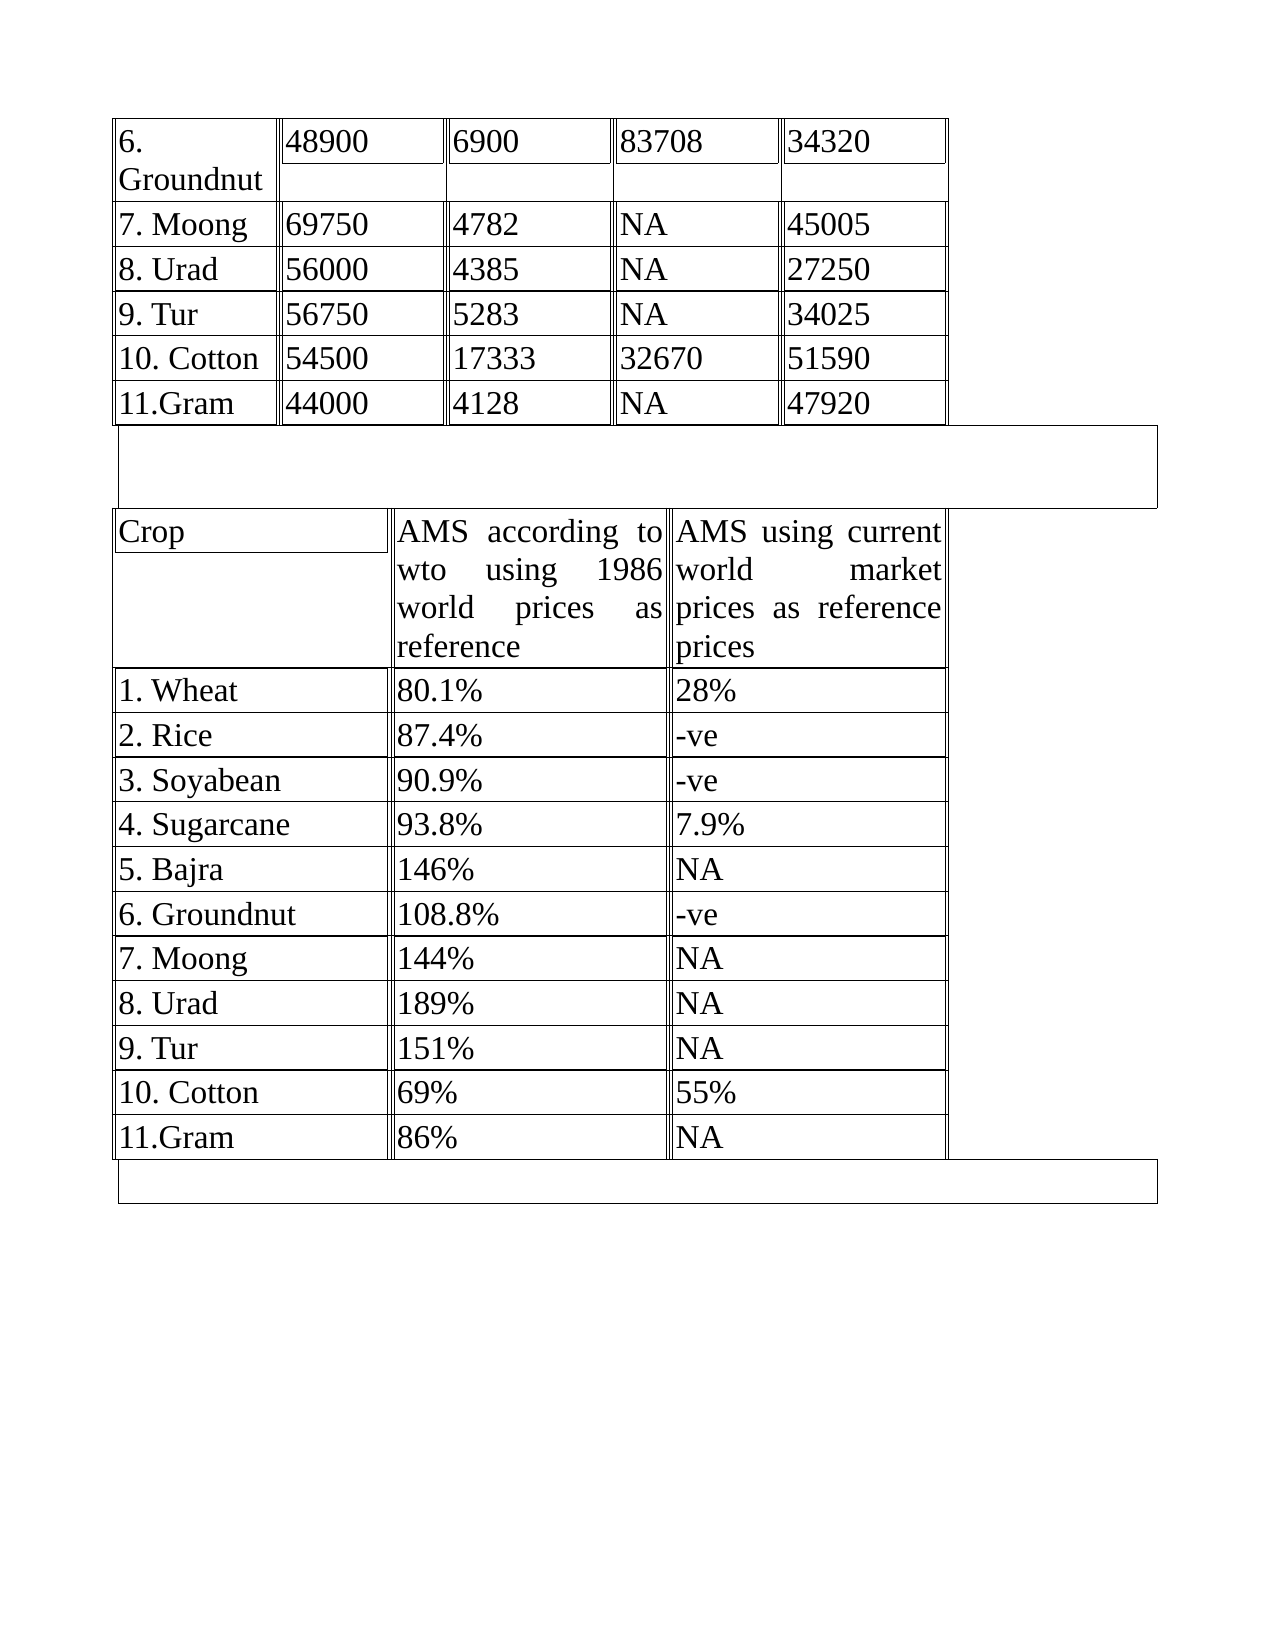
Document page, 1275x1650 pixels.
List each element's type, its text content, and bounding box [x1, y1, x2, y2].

table_cell 10. Cotton [116, 1071, 387, 1114]
table_cell NA [617, 292, 778, 335]
table_cell 28% [673, 669, 945, 712]
table_cell 56750 [283, 292, 443, 335]
table_cell 5. Bajra [116, 847, 387, 891]
table_cell NA [617, 381, 778, 424]
table_cell 6. Groundnut [116, 892, 387, 935]
table_cell NA [617, 202, 778, 246]
table_cell 86% [395, 1115, 666, 1159]
table_cell 34025 [785, 292, 945, 335]
table_cell 144% [395, 937, 666, 980]
table_cell 146% [395, 847, 666, 891]
table_cell 90.9% [395, 758, 666, 801]
table_cell 34320 [782, 119, 948, 201]
table_cell NA [617, 247, 778, 290]
table_cell 11.Gram [116, 381, 276, 424]
table_cell 1. Wheat [116, 669, 387, 712]
table_header Crop [113, 509, 391, 667]
table_cell 83708 [614, 119, 781, 201]
table_cell 69750 [283, 202, 443, 246]
table_cell 7.9% [673, 802, 945, 846]
table_cell 55% [673, 1071, 945, 1114]
table_header AMS using current world market prices as reference prices [673, 509, 945, 667]
table_cell -ve [673, 758, 945, 801]
table_cell NA [673, 981, 945, 1025]
table_cell NA [673, 937, 945, 980]
table_cell 2. Rice [116, 713, 387, 756]
table_cell NA [673, 1115, 945, 1159]
table_cell 4128 [450, 381, 610, 424]
table_cell 54500 [283, 336, 443, 380]
table_cell 87.4% [395, 713, 666, 756]
table_cell 7. Moong [116, 937, 387, 980]
table_cell 3. Soyabean [116, 758, 387, 801]
table_cell 93.8% [395, 802, 666, 846]
table_cell 17333 [450, 336, 610, 380]
table_cell 27250 [785, 247, 945, 290]
table_cell NA [673, 1026, 945, 1069]
table_cell 4385 [450, 247, 610, 290]
table_cell 7. Moong [116, 202, 276, 246]
table_cell 151% [395, 1026, 666, 1069]
table_cell 80.1% [395, 669, 666, 712]
table_cell 189% [395, 981, 666, 1025]
table_cell 56000 [283, 247, 443, 290]
table_cell 6. Groundnut [116, 119, 276, 201]
table_cell 8. Urad [116, 247, 276, 290]
table_cell 9. Tur [116, 1026, 387, 1069]
table_cell 48900 [280, 119, 446, 201]
table_cell 4. Sugarcane [116, 802, 387, 846]
table_cell NA [673, 847, 945, 891]
table_cell 10. Cotton [116, 336, 276, 380]
table_cell 51590 [785, 336, 945, 380]
table_cell 11.Gram [116, 1115, 387, 1159]
table_cell 9. Tur [116, 292, 276, 335]
table_cell 108.8% [395, 892, 666, 935]
table_cell 44000 [283, 381, 443, 424]
table_cell 47920 [785, 381, 945, 424]
table_cell 8. Urad [116, 981, 387, 1025]
table_cell 6900 [447, 119, 613, 201]
table_cell -ve [673, 892, 945, 935]
table_header AMS according to wto using 1986 world prices as reference [395, 509, 666, 667]
table_cell 69% [395, 1071, 666, 1114]
table_cell -ve [673, 713, 945, 756]
table_cell 5283 [450, 292, 610, 335]
table_cell 4782 [450, 202, 610, 246]
table_cell 32670 [617, 336, 778, 380]
table_cell 45005 [785, 202, 945, 246]
